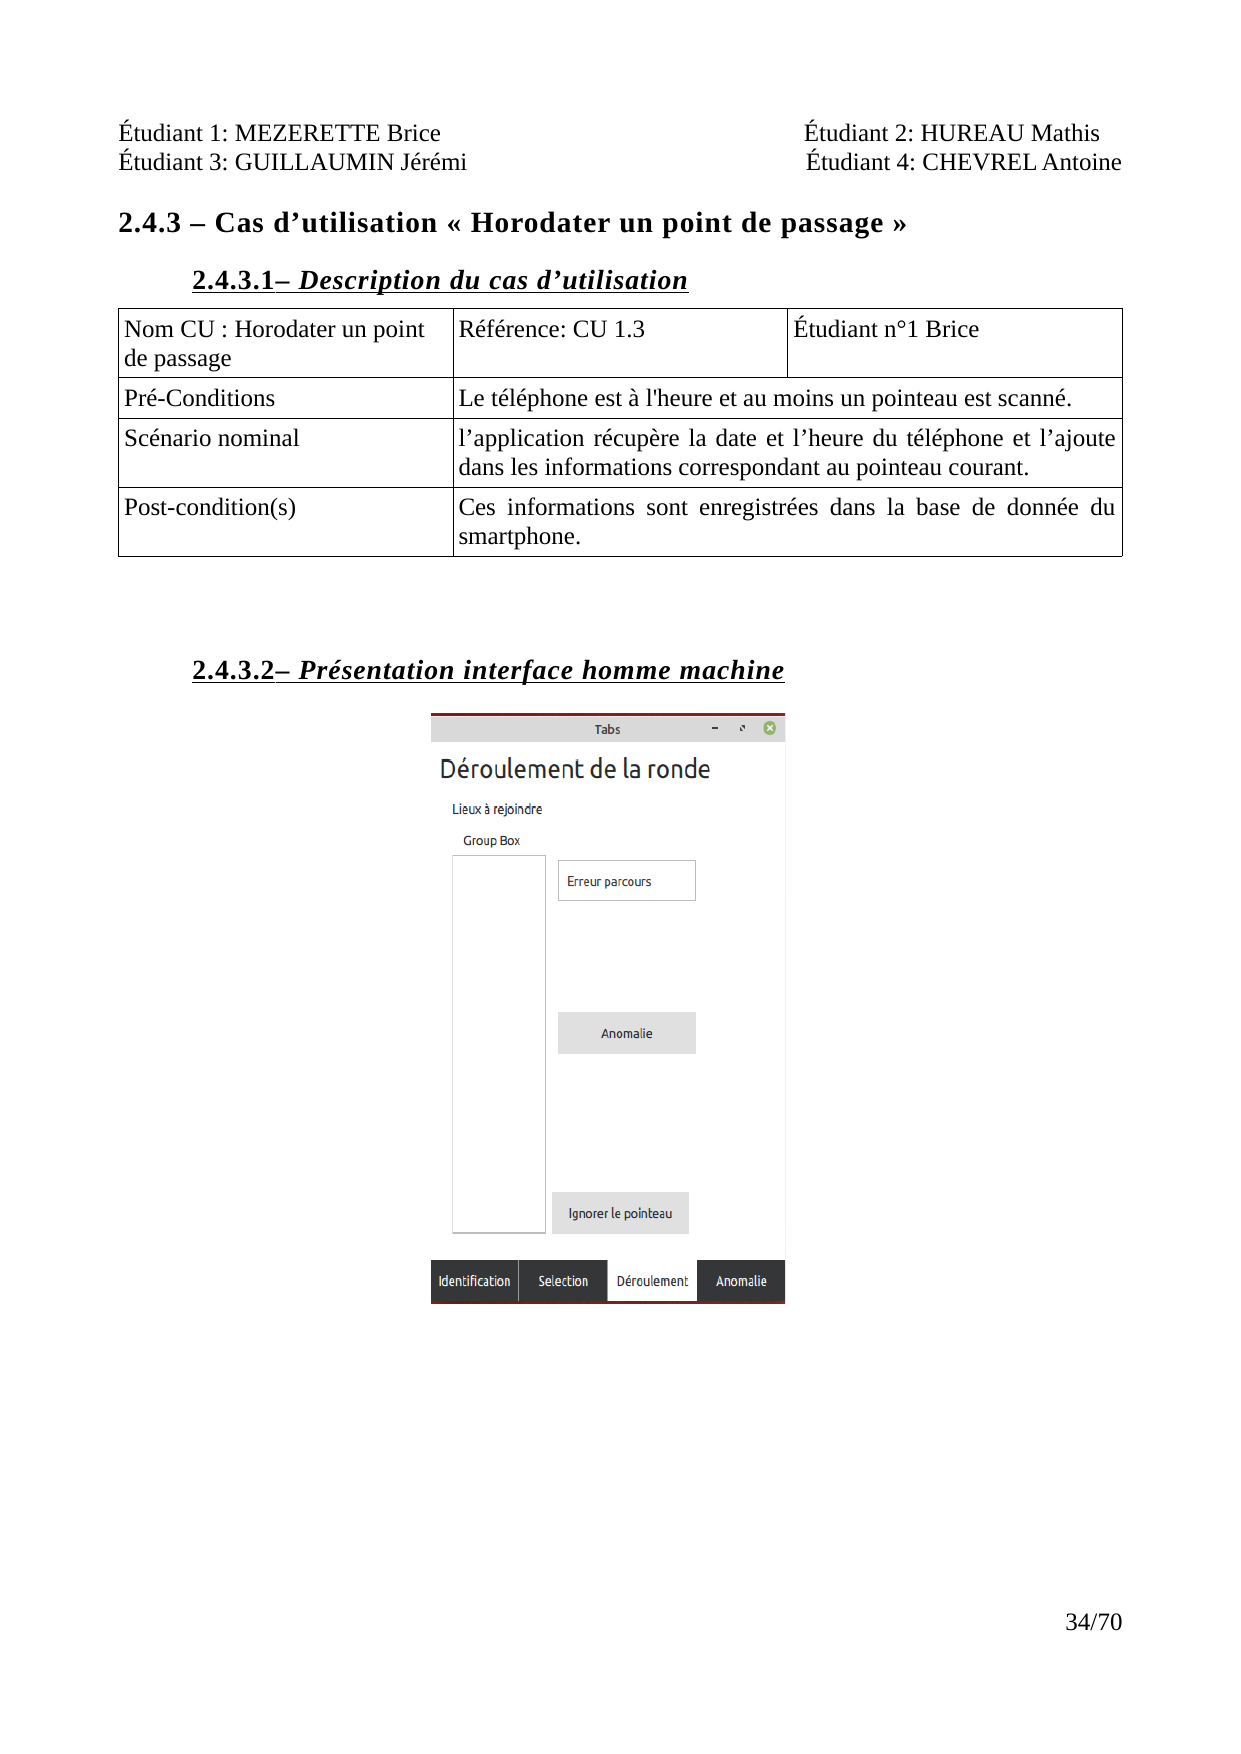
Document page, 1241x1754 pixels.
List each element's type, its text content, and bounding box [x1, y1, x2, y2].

table_header Étudiant n°1 Brice [788, 309, 1122, 377]
subtitle 2.4.3.2– Présentation interface homme machine [118, 654, 1122, 686]
table_cell Pré-Conditions [119, 378, 453, 418]
picture [431, 713, 786, 1304]
table_cell Scénario nominal [119, 419, 453, 487]
table_header Référence: CU 1.3 [454, 309, 787, 377]
table_cell l’application récupère la date et l’heure du téléphone et l’ajoute dans les informations correspondant au pointeau courant. [454, 419, 1122, 487]
subtitle 2.4.3.1– Description du cas d’utilisation [118, 264, 1122, 296]
table_cell Le téléphone est à l'heure et au moins un pointeau est scanné. [454, 378, 1122, 418]
table_cell Ces informations sont enregistrées dans la base de donnée du smartphone. [454, 488, 1122, 556]
table_cell Post-condition(s) [119, 488, 453, 556]
table_header Nom CU : Horodater un point de passage [119, 309, 453, 377]
subtitle 2.4.3 – Cas d’utilisation « Horodater un point de passage » [118, 205, 1122, 239]
